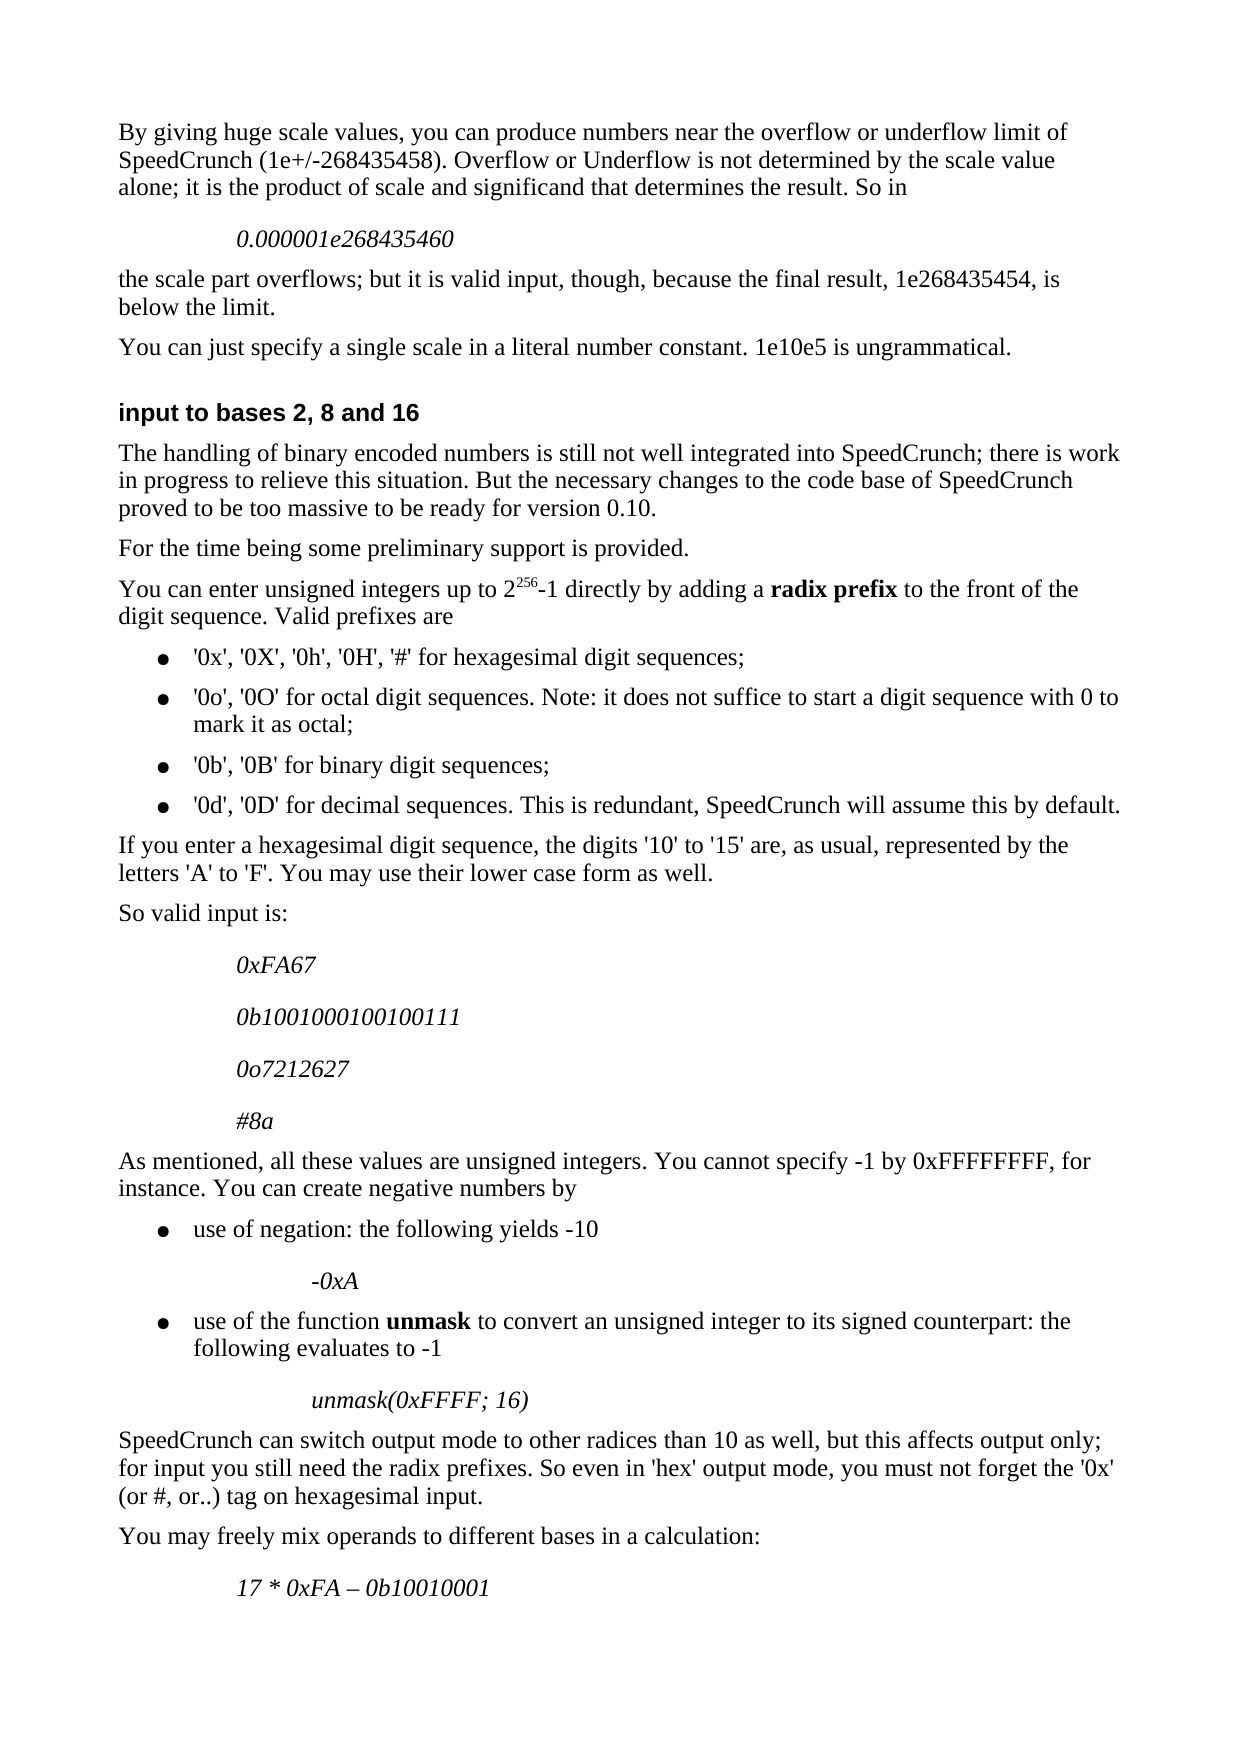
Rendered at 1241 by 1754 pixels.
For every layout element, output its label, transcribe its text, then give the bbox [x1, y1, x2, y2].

text As mentioned, all these values are unsigned integers. You cannot specify -1 by 0xFFFFFFFF, for instance. You can create negative numbers by [118, 1147, 1122, 1202]
text For the time being some preliminary support is provided. [118, 534, 1122, 562]
list '0x', '0X', '0h', '0H', '#' for hexagesimal digit sequences; [156, 643, 1122, 670]
list unmask(0xFFFF; 16) [274, 1387, 1122, 1414]
list -0xA [274, 1267, 1122, 1294]
text #8a [236, 1107, 1122, 1134]
text 17 * 0xFA – 0b10010001 [236, 1574, 1122, 1602]
text 0o7212627 [236, 1055, 1122, 1083]
text You may freely mix operands to different bases in a calculation: [118, 1522, 1122, 1550]
text 0b1001000100100111 [236, 1003, 1122, 1031]
text 0xFA67 [236, 951, 1122, 979]
list use of the function unmask to convert an unsigned integer to its signed counterpart: the following evaluates to -1 [156, 1307, 1122, 1362]
text You can just specify a single scale in a literal number constant. 1e10e5 is ungrammatical. [118, 333, 1122, 361]
text You can enter unsigned integers up to 2256-1 directly by adding a radix prefix to the front of the digit sequence. Valid prefixes are [118, 575, 1122, 630]
list '0b', '0B' for binary digit sequences; [156, 751, 1122, 778]
text The handling of binary encoded numbers is still not well integrated into SpeedCrunch; there is work in progress to relieve this situation. But the necessary changes to the code base of SpeedCrunch proved to be too massive to be ready for version 0.10. [118, 439, 1122, 522]
text the scale part overflows; but it is valid input, though, because the final result, 1e268435454, is below the limit. [118, 266, 1122, 321]
list use of negation: the following yields -10 [156, 1215, 1122, 1242]
list '0d', '0D' for decimal sequences. This is redundant, SpeedCrunch will assume this by default. [156, 791, 1122, 819]
list '0o', '0O' for octal digit sequences. Note: it does not suffice to start a digit sequence with 0 to mark it as octal; [156, 683, 1122, 738]
text By giving huge scale values, you can produce numbers near the overflow or underflow limit of SpeedCrunch (1e+/-268435458). Overflow or Underflow is not determined by the scale value alone; it is the product of scale and significand that determines the result. So in [118, 118, 1122, 201]
text SpeedCrunch can switch output mode to other radices than 10 as well, but this affects output only; for input you still need the radix prefixes. So even in 'hex' output mode, you must not forget the '0x' (or #, or..) tag on hexagesimal input. [118, 1427, 1122, 1510]
text If you enter a hexagesimal digit sequence, the digits '10' to '15' are, as usual, represented by the letters 'A' to 'F'. You may use their lower case form as well. [118, 831, 1122, 887]
subtitle input to bases 2, 8 and 16 [118, 399, 1122, 426]
text So valid input is: [118, 899, 1122, 927]
text 0.000001e268435460 [236, 226, 1122, 253]
